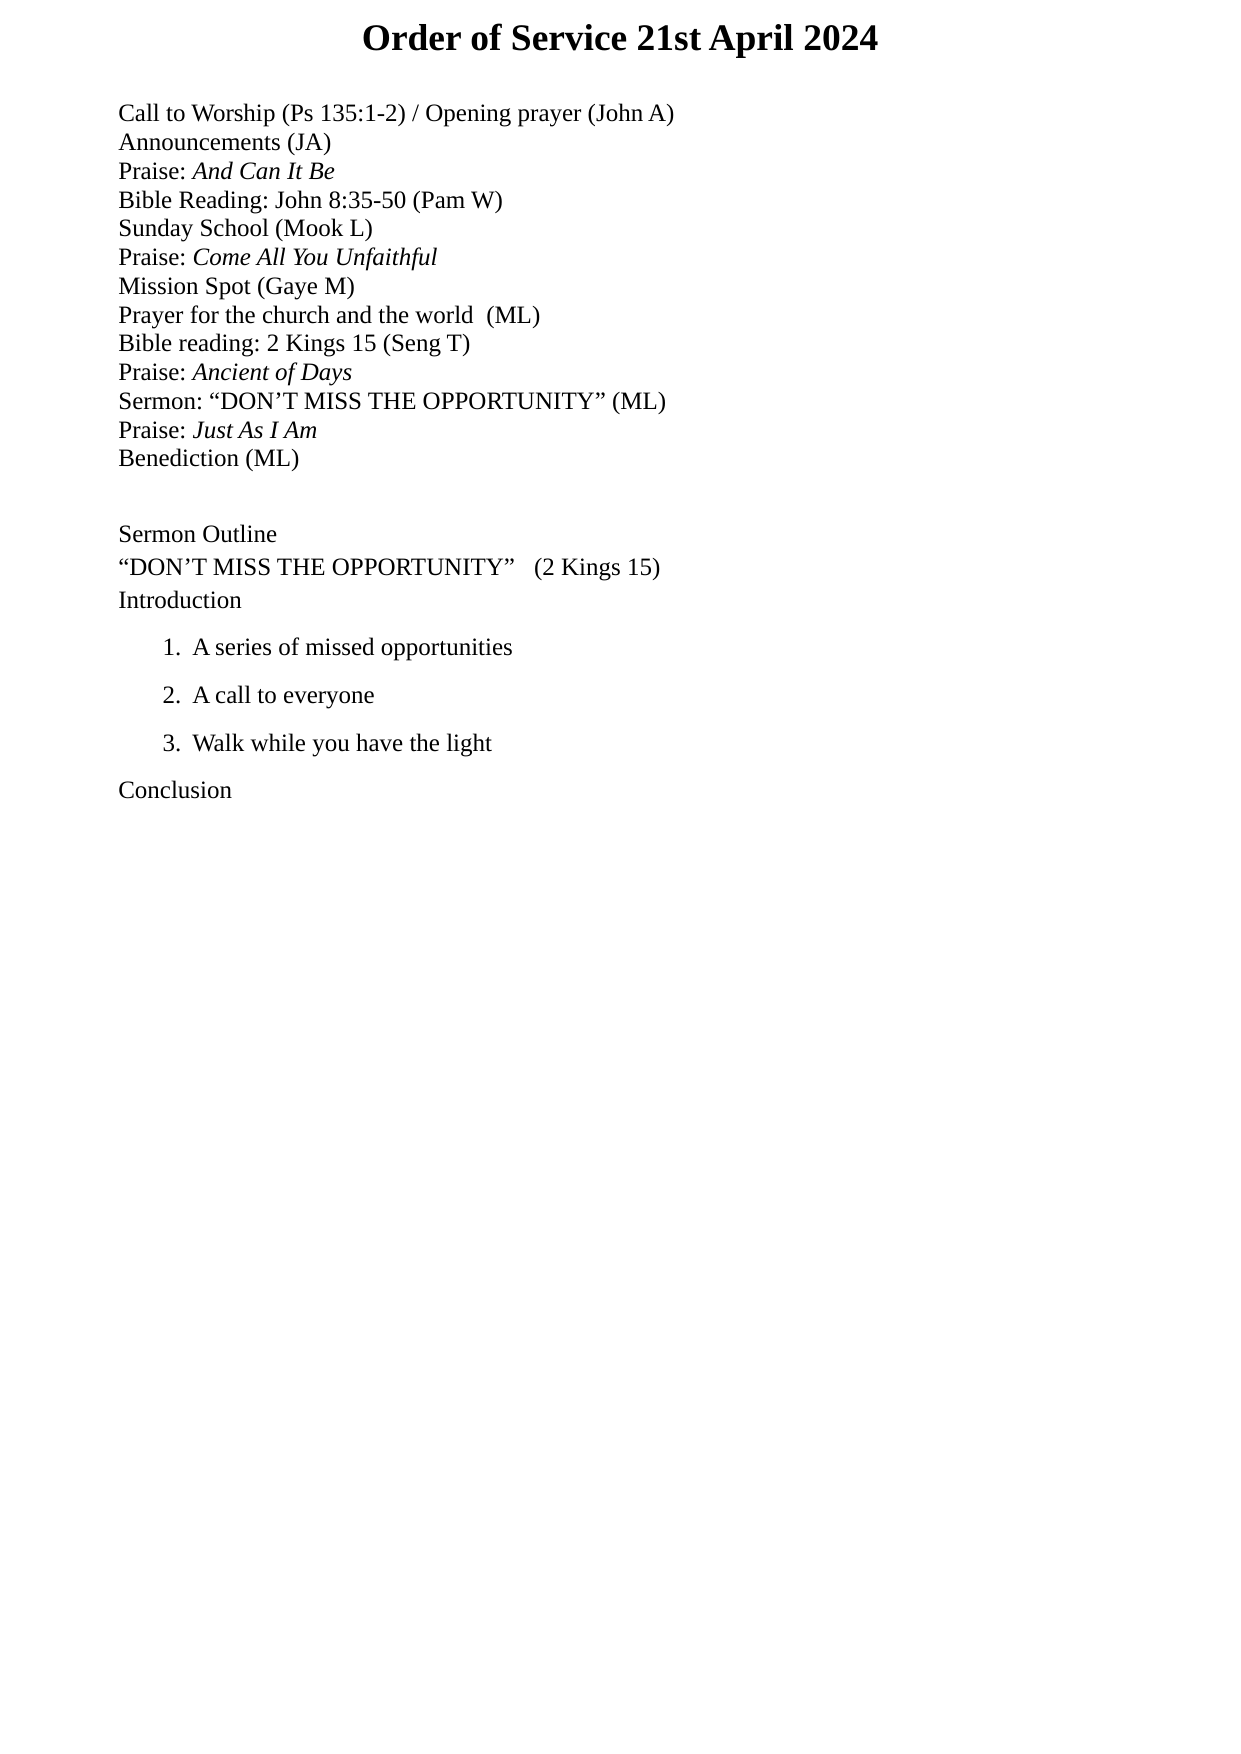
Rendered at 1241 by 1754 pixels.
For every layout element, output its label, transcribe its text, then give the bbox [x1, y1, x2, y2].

list Walk while you have the light [162, 728, 1122, 756]
text Conclusion [118, 775, 1122, 804]
list A call to everyone [162, 680, 1122, 709]
list A series of missed opportunities [162, 632, 1122, 661]
text Sermon Outline “DON’T MISS THE OPPORTUNITY” (2 Kings 15) Introduction [118, 519, 1122, 613]
text Call to Worship (Ps 135:1-2) / Opening prayer (John A) Announcements (JA) Praise: And Can It Be Bible Reading: John 8:35-50 (Pam W) Sunday School (Mook L) Praise: Come All You Unfaithful Mission Spot (Gaye M) Prayer for the church and the world (ML) Bible reading: 2 Kings 15 (Seng T) Praise: Ancient of Days Sermon: “DON’T MISS THE OPPORTUNITY” (ML) Praise: Just As I Am Benediction (ML) [118, 98, 1122, 472]
